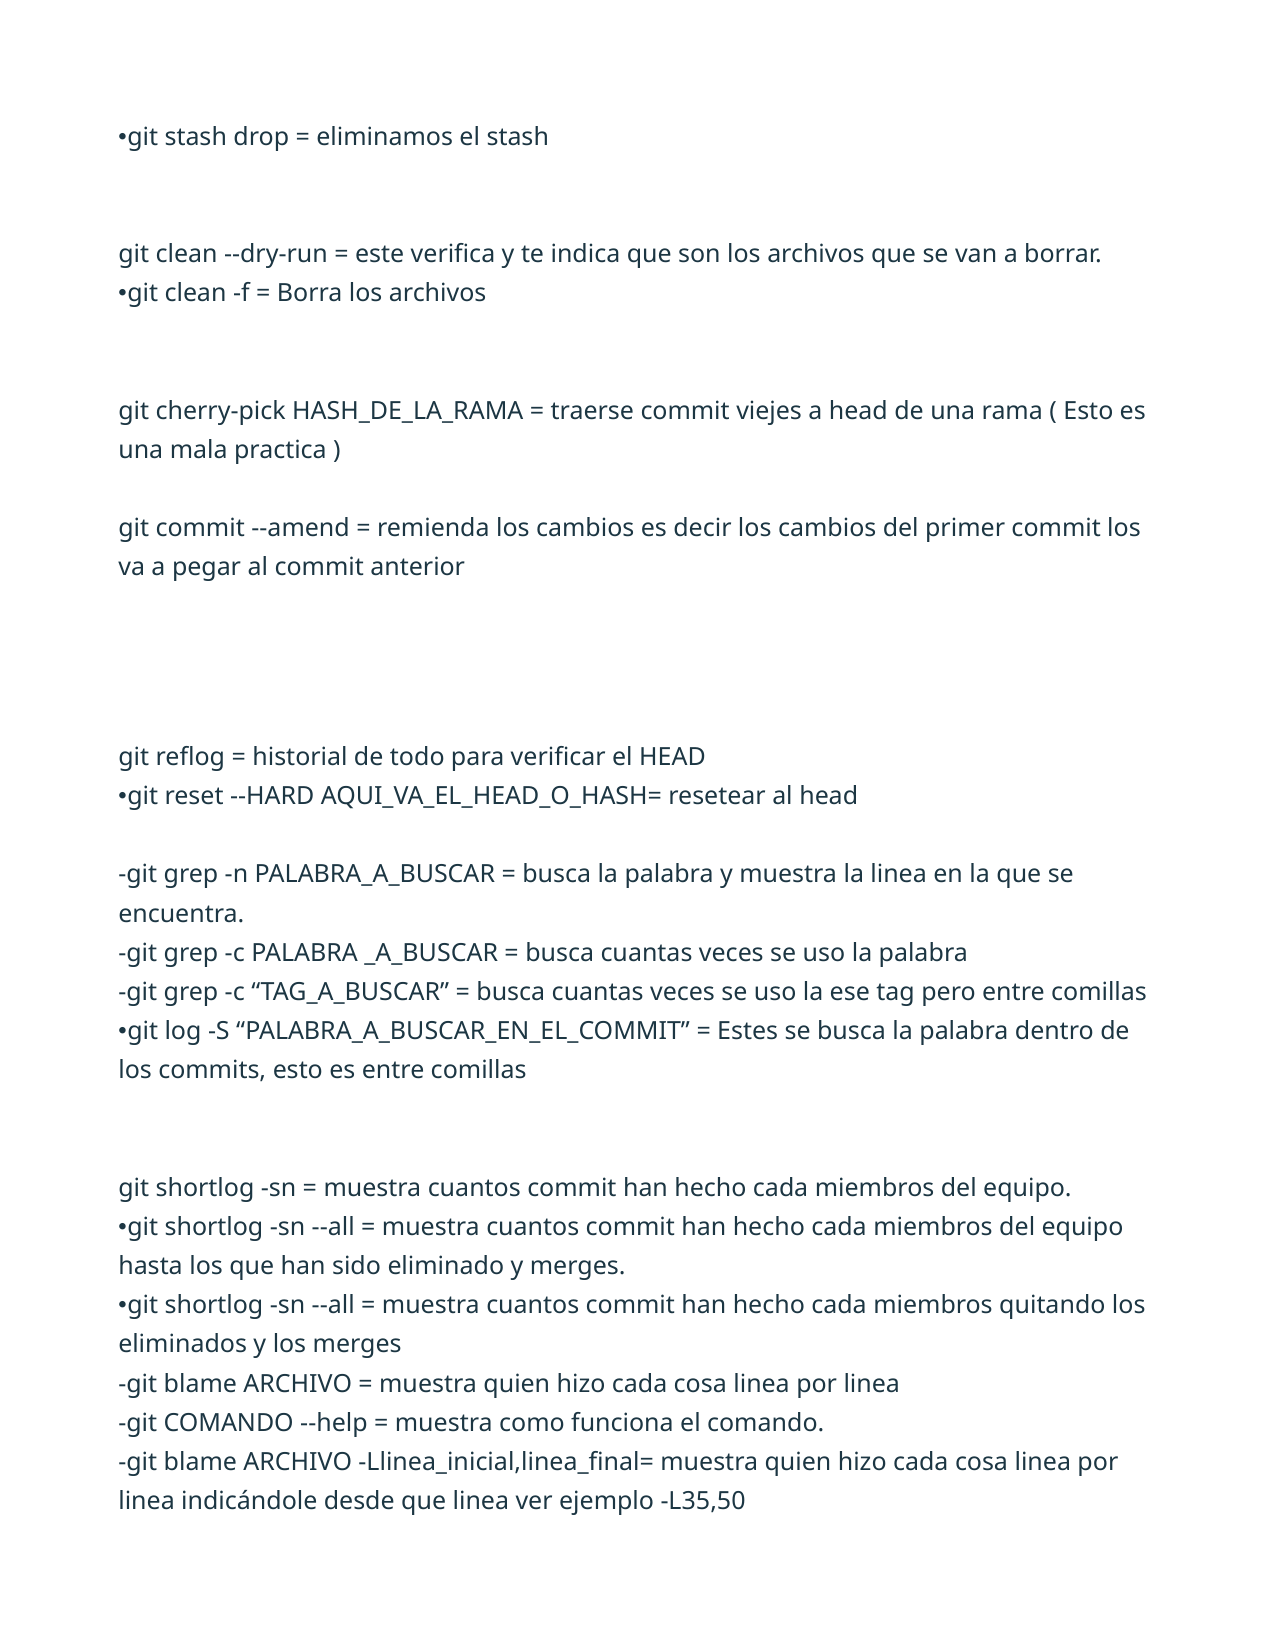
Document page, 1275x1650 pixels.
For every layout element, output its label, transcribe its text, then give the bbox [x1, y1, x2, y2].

text git cherry-pick HASH_DE_LA_RAMA = traerse commit viejes a head de una rama ( Esto es una mala practica ) [118, 392, 1157, 466]
list git reset --HARD AQUI_VA_EL_HEAD_O_HASH= resetear al head [118, 778, 1157, 812]
list git stash drop = eliminamos el stash [118, 118, 1157, 152]
text -git blame ARCHIVO = muestra quien hizo cada cosa linea por linea -git COMANDO --help = muestra como funciona el comando. -git blame ARCHIVO -Llinea_inicial,linea_final= muestra quien hizo cada cosa linea por linea indicándole desde que linea ver ejemplo -L35,50 [118, 1365, 1157, 1517]
text git shortlog -sn = muestra cuantos commit han hecho cada miembros del equipo. [118, 1169, 1157, 1203]
list git clean -f = Borra los archivos [118, 275, 1157, 309]
list git shortlog -sn --all = muestra cuantos commit han hecho cada miembros del equipo hasta los que han sido eliminado y merges. [118, 1209, 1157, 1282]
text -git grep -n PALABRA_A_BUSCAR = busca la palabra y muestra la linea en la que se encuentra. -git grep -c PALABRA _A_BUSCAR = busca cuantas veces se uso la palabra -git grep -c “TAG_A_BUSCAR” = busca cuantas veces se uso la ese tag pero entre comillas [118, 856, 1157, 1008]
list git log -S “PALABRA_A_BUSCAR_EN_EL_COMMIT” = Estes se busca la palabra dentro de los commits, esto es entre comillas [118, 1013, 1157, 1086]
text git reflog = historial de todo para verificar el HEAD [118, 739, 1157, 773]
list git shortlog -sn --all = muestra cuantos commit han hecho cada miembros quitando los eliminados y los merges [118, 1287, 1157, 1360]
text git commit --amend = remienda los cambios es decir los cambios del primer commit los va a pegar al commit anterior [118, 510, 1157, 583]
text git clean --dry-run = este verifica y te indica que son los archivos que se van a borrar. [118, 236, 1157, 270]
